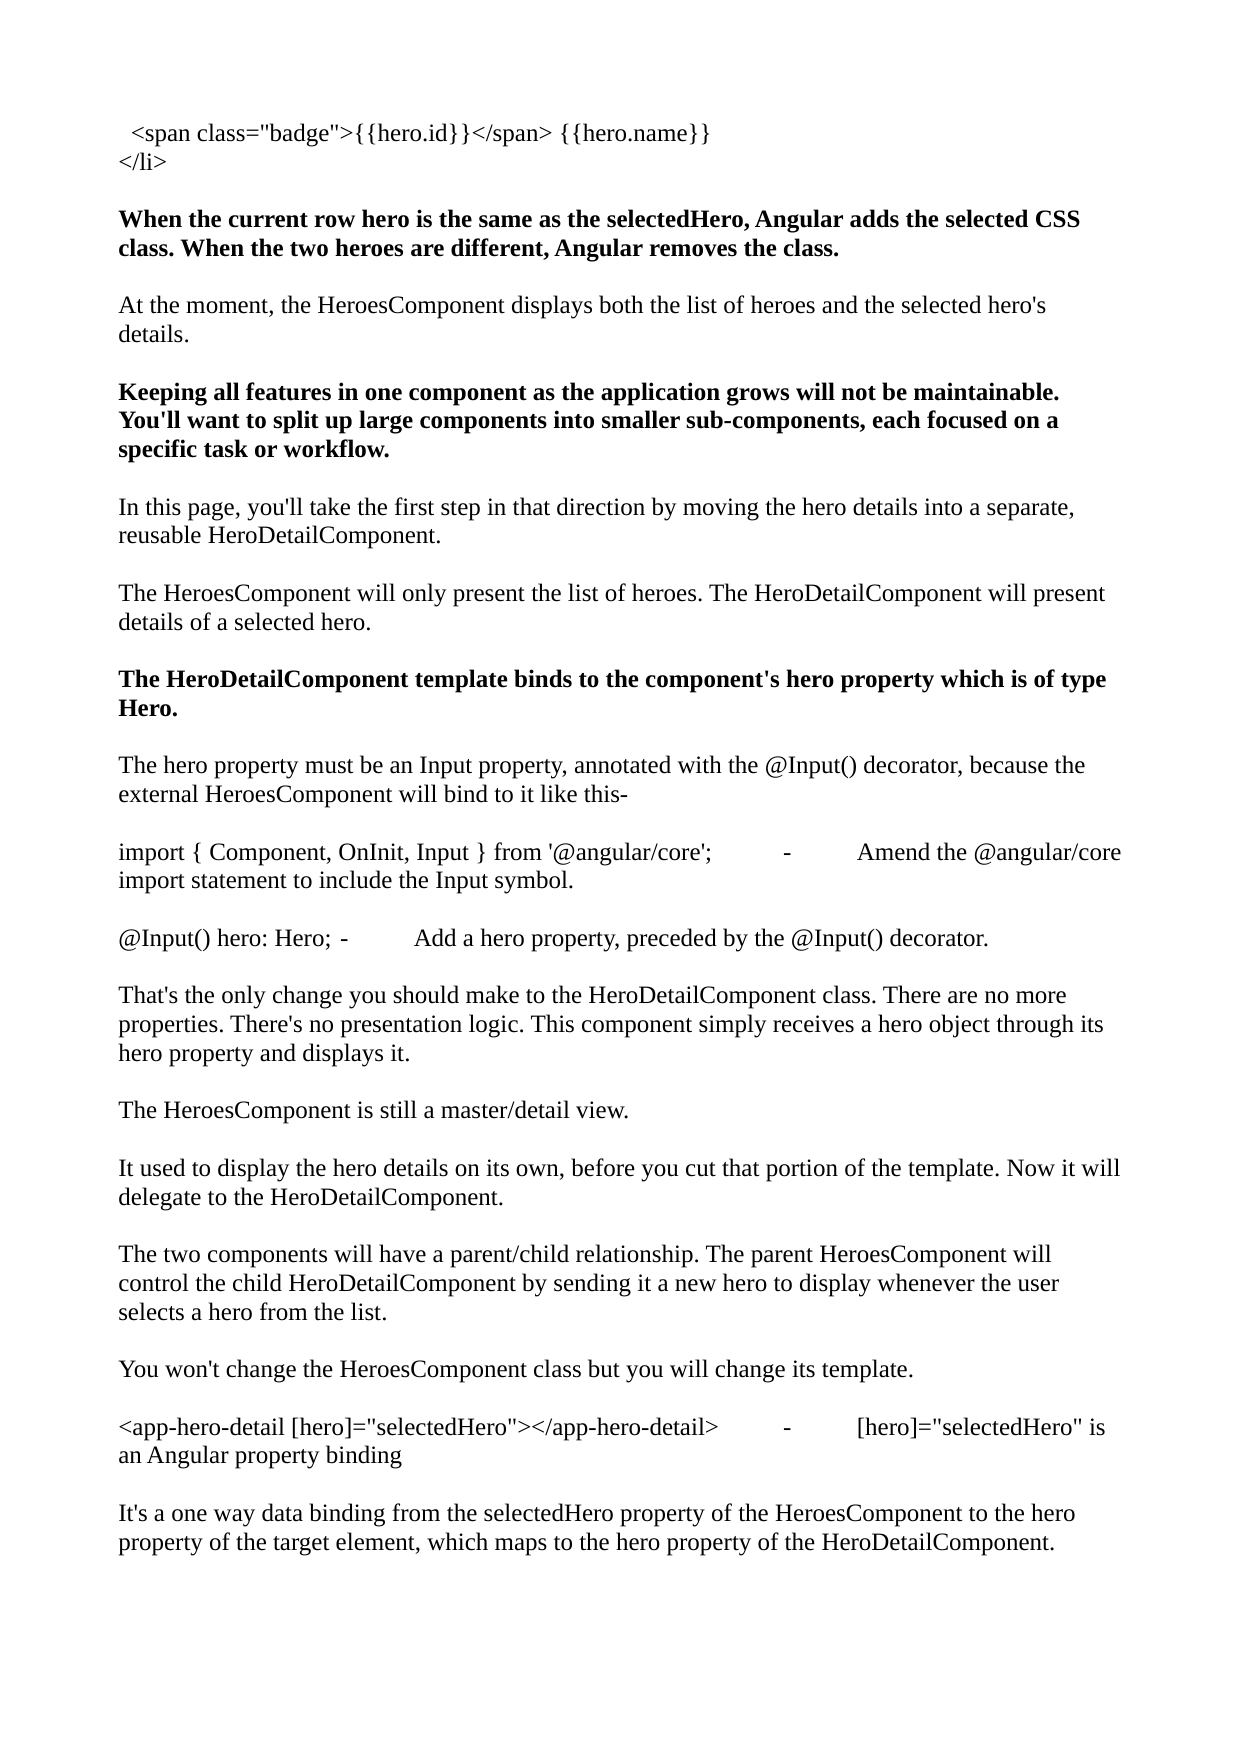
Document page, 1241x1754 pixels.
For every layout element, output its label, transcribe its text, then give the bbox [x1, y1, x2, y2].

text </li> [118, 147, 1122, 176]
text In this page, you'll take the first step in that direction by moving the hero details into a separate, reusable HeroDetailComponent. [118, 492, 1122, 549]
text Keeping all features in one component as the application grows will not be maintainable. You'll want to split up large components into smaller sub-components, each focused on a specific task or workflow. [118, 377, 1122, 463]
text It used to display the hero details on its own, before you cut that portion of the template. Now it will delegate to the HeroDetailComponent. [118, 1153, 1122, 1211]
text The two components will have a parent/child relationship. The parent HeroesComponent will control the child HeroDetailComponent by sending it a new hero to display whenever the user selects a hero from the list. [118, 1239, 1122, 1326]
text @Input() hero: Hero; - Add a hero property, preceded by the @Input() decorator. [118, 923, 1122, 952]
text You won't change the HeroesComponent class but you will change its template. [118, 1354, 1122, 1383]
text That's the only change you should make to the HeroDetailComponent class. There are no more properties. There's no presentation logic. This component simply receives a hero object through its hero property and displays it. [118, 981, 1122, 1067]
text <span class="badge">{{hero.id}}</span> {{hero.name}} [118, 118, 1122, 147]
text The HeroDetailComponent template binds to the component's hero property which is of type Hero. [118, 664, 1122, 722]
text The hero property must be an Input property, annotated with the @Input() decorator, because the external HeroesComponent will bind to it like this- [118, 751, 1122, 808]
text At the moment, the HeroesComponent displays both the list of heroes and the selected hero's details. [118, 291, 1122, 348]
text The HeroesComponent will only present the list of heroes. The HeroDetailComponent will present details of a selected hero. [118, 578, 1122, 636]
text <app-hero-detail [hero]="selectedHero"></app-hero-detail> - [hero]="selectedHero" is an Angular property binding [118, 1412, 1122, 1469]
text import { Component, OnInit, Input } from '@angular/core'; - Amend the @angular/core import statement to include the Input symbol. [118, 837, 1122, 894]
text The HeroesComponent is still a master/detail view. [118, 1096, 1122, 1124]
text It's a one way data binding from the selectedHero property of the HeroesComponent to the hero property of the target element, which maps to the hero property of the HeroDetailComponent. [118, 1498, 1122, 1556]
text When the current row hero is the same as the selectedHero, Angular adds the selected CSS class. When the two heroes are different, Angular removes the class. [118, 204, 1122, 262]
